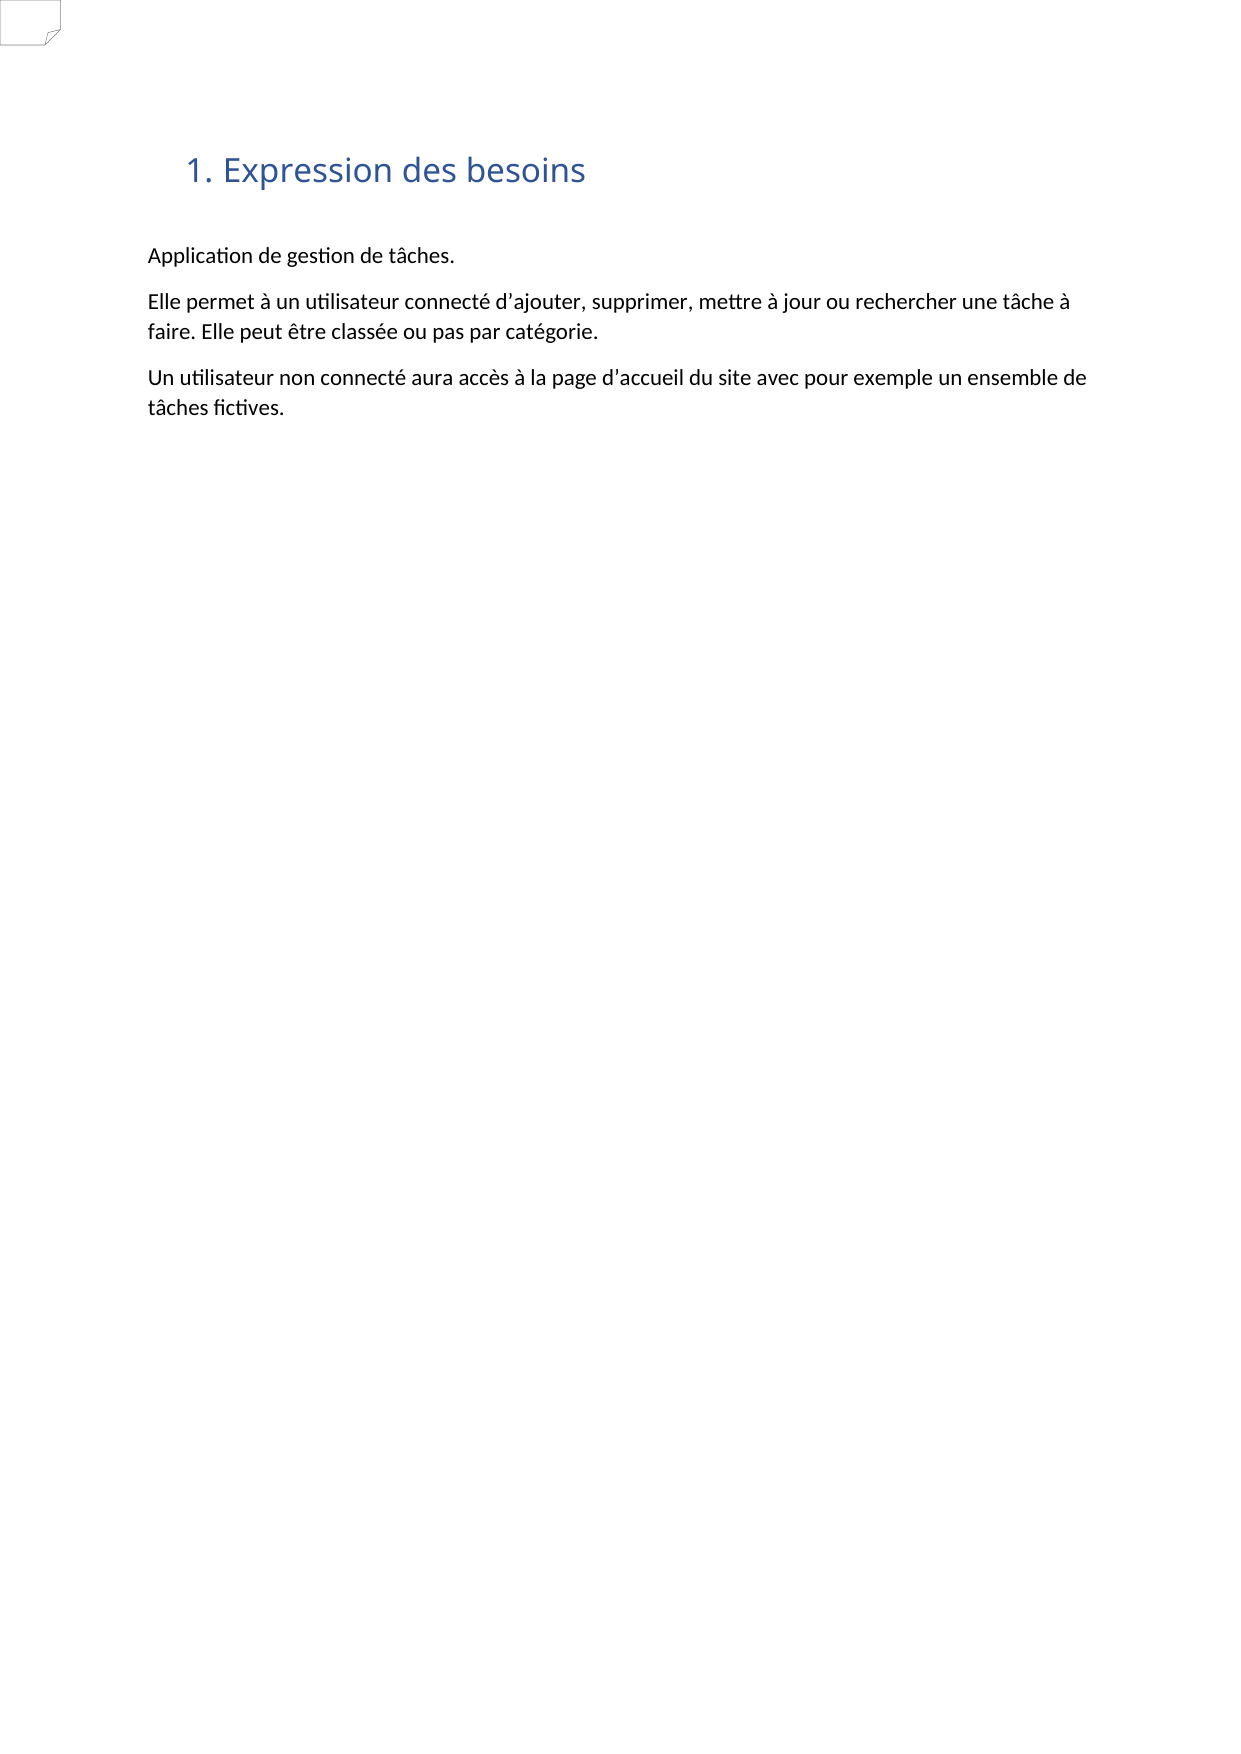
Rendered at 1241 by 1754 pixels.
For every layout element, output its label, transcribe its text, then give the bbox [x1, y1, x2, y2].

list Expression des besoins [185, 146, 1093, 192]
text Elle permet à un utilisateur connecté d’ajouter, supprimer, mettre à jour ou rechercher une tâche à faire. Elle peut être classée ou pas par catégorie. [148, 287, 1093, 345]
text Application de gestion de tâches. [148, 241, 1093, 269]
text Un utilisateur non connecté aura accès à la page d’accueil du site avec pour exemple un ensemble de tâches fictives. [148, 363, 1093, 421]
